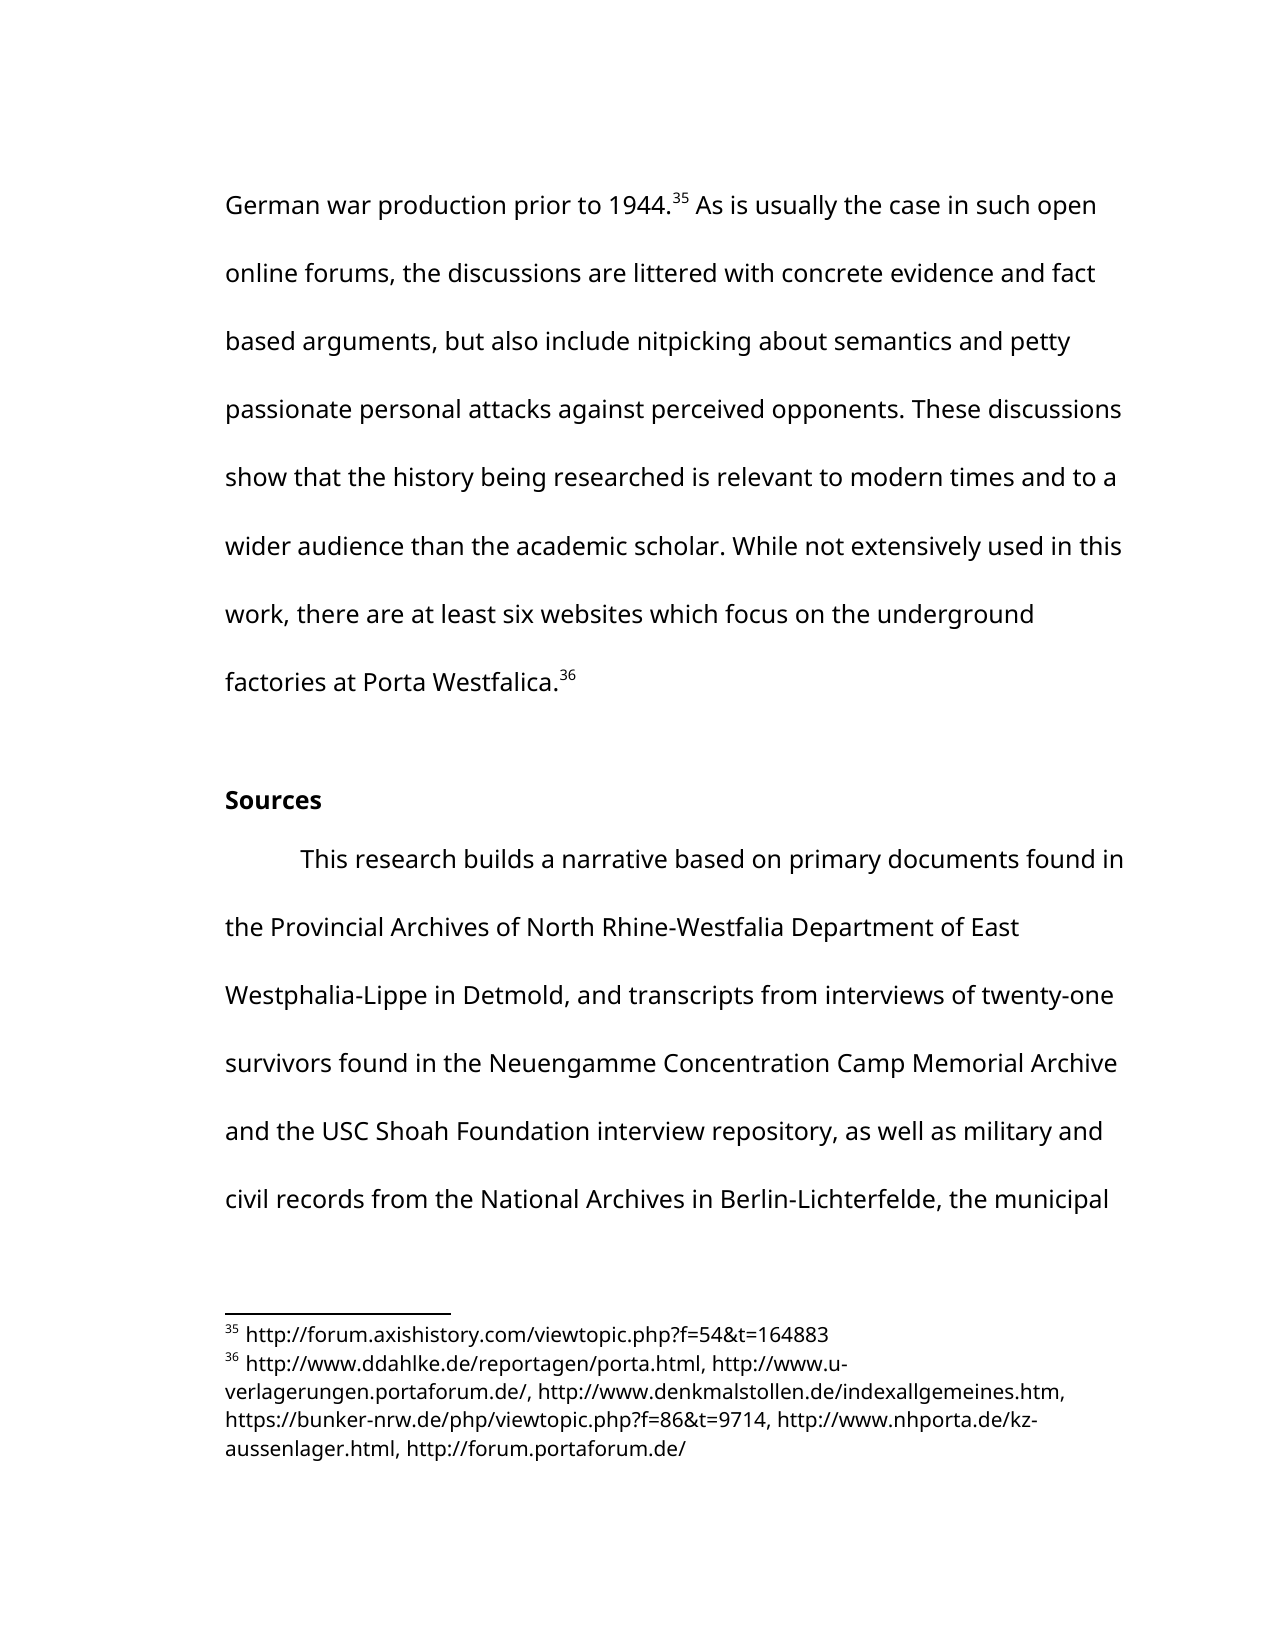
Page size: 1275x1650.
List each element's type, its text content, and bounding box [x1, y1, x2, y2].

text http://www.ddahlke.de/reportagen/porta.html, http://www.u-verlagerungen.portaforum.de/, http://www.denkmalstollen.de/indexallgemeines.htm, https://bunker-nrw.de/php/viewtopic.php?f=86&t=9714, http://www.nhporta.de/kz-aussenlager.html, http://forum.portaforum.de/ [225, 1349, 1125, 1462]
text Sources [225, 782, 1125, 817]
text http://forum.axishistory.com/viewtopic.php?f=54&t=164883 [225, 1320, 1125, 1349]
text German war production prior to 1944. As is usually the case in such open online forums, the discussions are littered with concrete evidence and fact based arguments, but also include nitpicking about semantics and petty passionate personal attacks against perceived opponents. These discussions show that the history being researched is relevant to modern times and to a wider audience than the academic scholar. While not extensively used in this work, there are at least six websites which focus on the underground factories at Porta Westfalica. [225, 187, 1125, 698]
text This research builds a narrative based on primary documents found in the Provincial Archives of North Rhine-Westfalia Department of East Westphalia-Lippe in Detmold, and transcripts from interviews of twenty-one survivors found in the Neuengamme Concentration Camp Memorial Archive and the USC Shoah Foundation interview repository, as well as military and civil records from the National Archives in Berlin-Lichterfelde, the municipal [225, 842, 1125, 1216]
